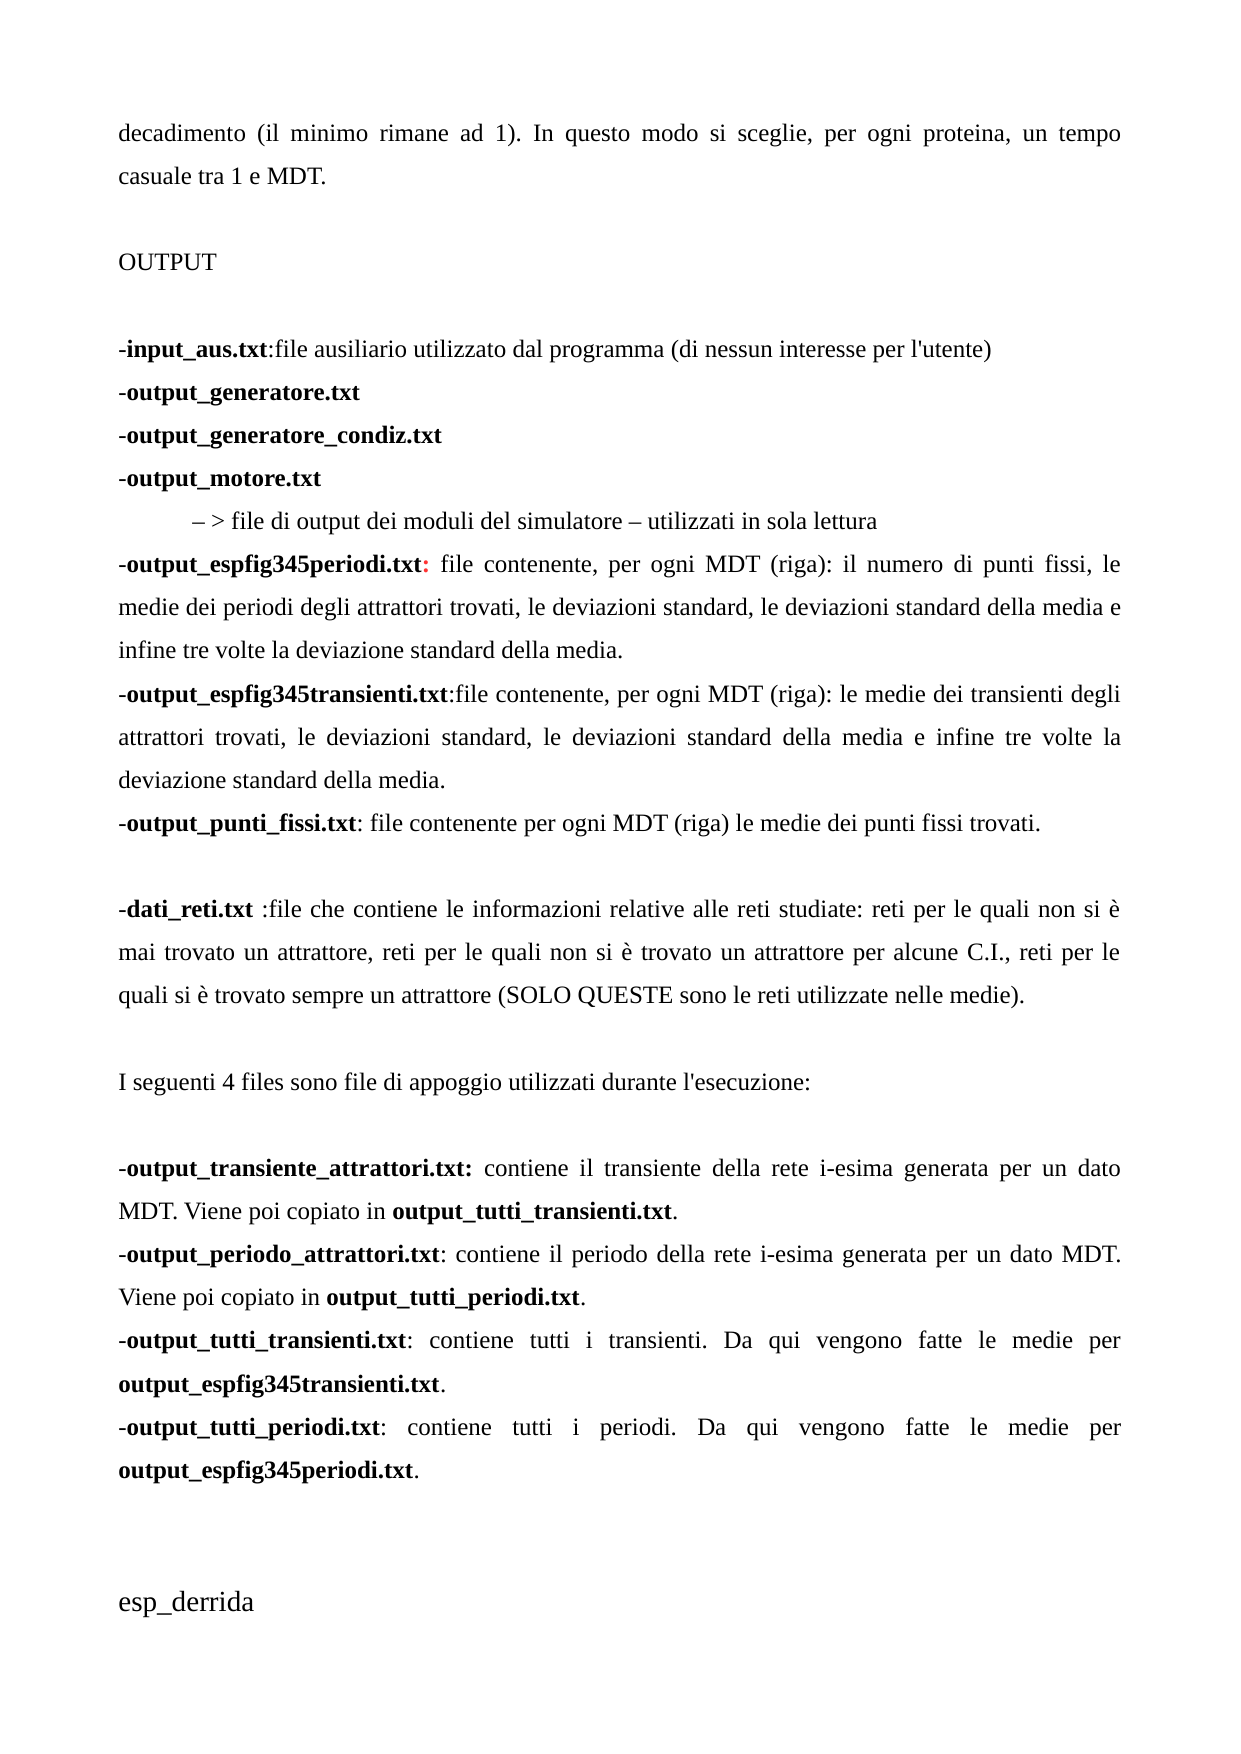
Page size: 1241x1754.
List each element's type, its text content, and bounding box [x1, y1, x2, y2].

text -output_punti_fissi.txt: file contenente per ogni MDT (riga) le medie dei punti fissi trovati. [118, 808, 1122, 837]
text decadimento (il minimo rimane ad 1). In questo modo si sceglie, per ogni proteina, un tempo casuale tra 1 e MDT. [118, 118, 1122, 190]
text -input_aus.txt:file ausiliario utilizzato dal programma (di nessun interesse per l'utente) [118, 334, 1122, 362]
text esp_derrida [118, 1584, 1122, 1618]
text -output_generatore_condiz.txt [118, 420, 1122, 449]
text -dati_reti.txt :file che contiene le informazioni relative alle reti studiate: reti per le quali non si è mai trovato un attrattore, reti per le quali non si è trovato un attrattore per alcune C.I., reti per le quali si è trovato sempre un attrattore (SOLO QUESTE sono le reti utilizzate nelle medie). [118, 894, 1122, 1009]
text -output_periodo_attrattori.txt: contiene il periodo della rete i-esima generata per un dato MDT. Viene poi copiato in output_tutti_periodi.txt. [118, 1239, 1122, 1311]
text -output_espfig345periodi.txt: file contenente, per ogni MDT (riga): il numero di punti fissi, le medie dei periodi degli attrattori trovati, le deviazioni standard, le deviazioni standard della media e infine tre volte la deviazione standard della media. [118, 549, 1122, 664]
text -output_tutti_periodi.txt: contiene tutti i periodi. Da qui vengono fatte le medie per output_espfig345periodi.txt. [118, 1412, 1122, 1484]
text -output_espfig345transienti.txt:file contenente, per ogni MDT (riga): le medie dei transienti degli attrattori trovati, le deviazioni standard, le deviazioni standard della media e infine tre volte la deviazione standard della media. [118, 679, 1122, 794]
text -output_transiente_attrattori.txt: contiene il transiente della rete i-esima generata per un dato MDT. Viene poi copiato in output_tutti_transienti.txt. [118, 1153, 1122, 1225]
text -output_generatore.txt [118, 377, 1122, 406]
text OUTPUT [118, 247, 1122, 276]
text -output_tutti_transienti.txt: contiene tutti i transienti. Da qui vengono fatte le medie per output_espfig345transienti.txt. [118, 1326, 1122, 1397]
text -output_motore.txt [118, 463, 1122, 492]
text – > file di output dei moduli del simulatore – utilizzati in sola lettura [118, 506, 1122, 535]
text I seguenti 4 files sono file di appoggio utilizzati durante l'esecuzione: [118, 1067, 1122, 1096]
